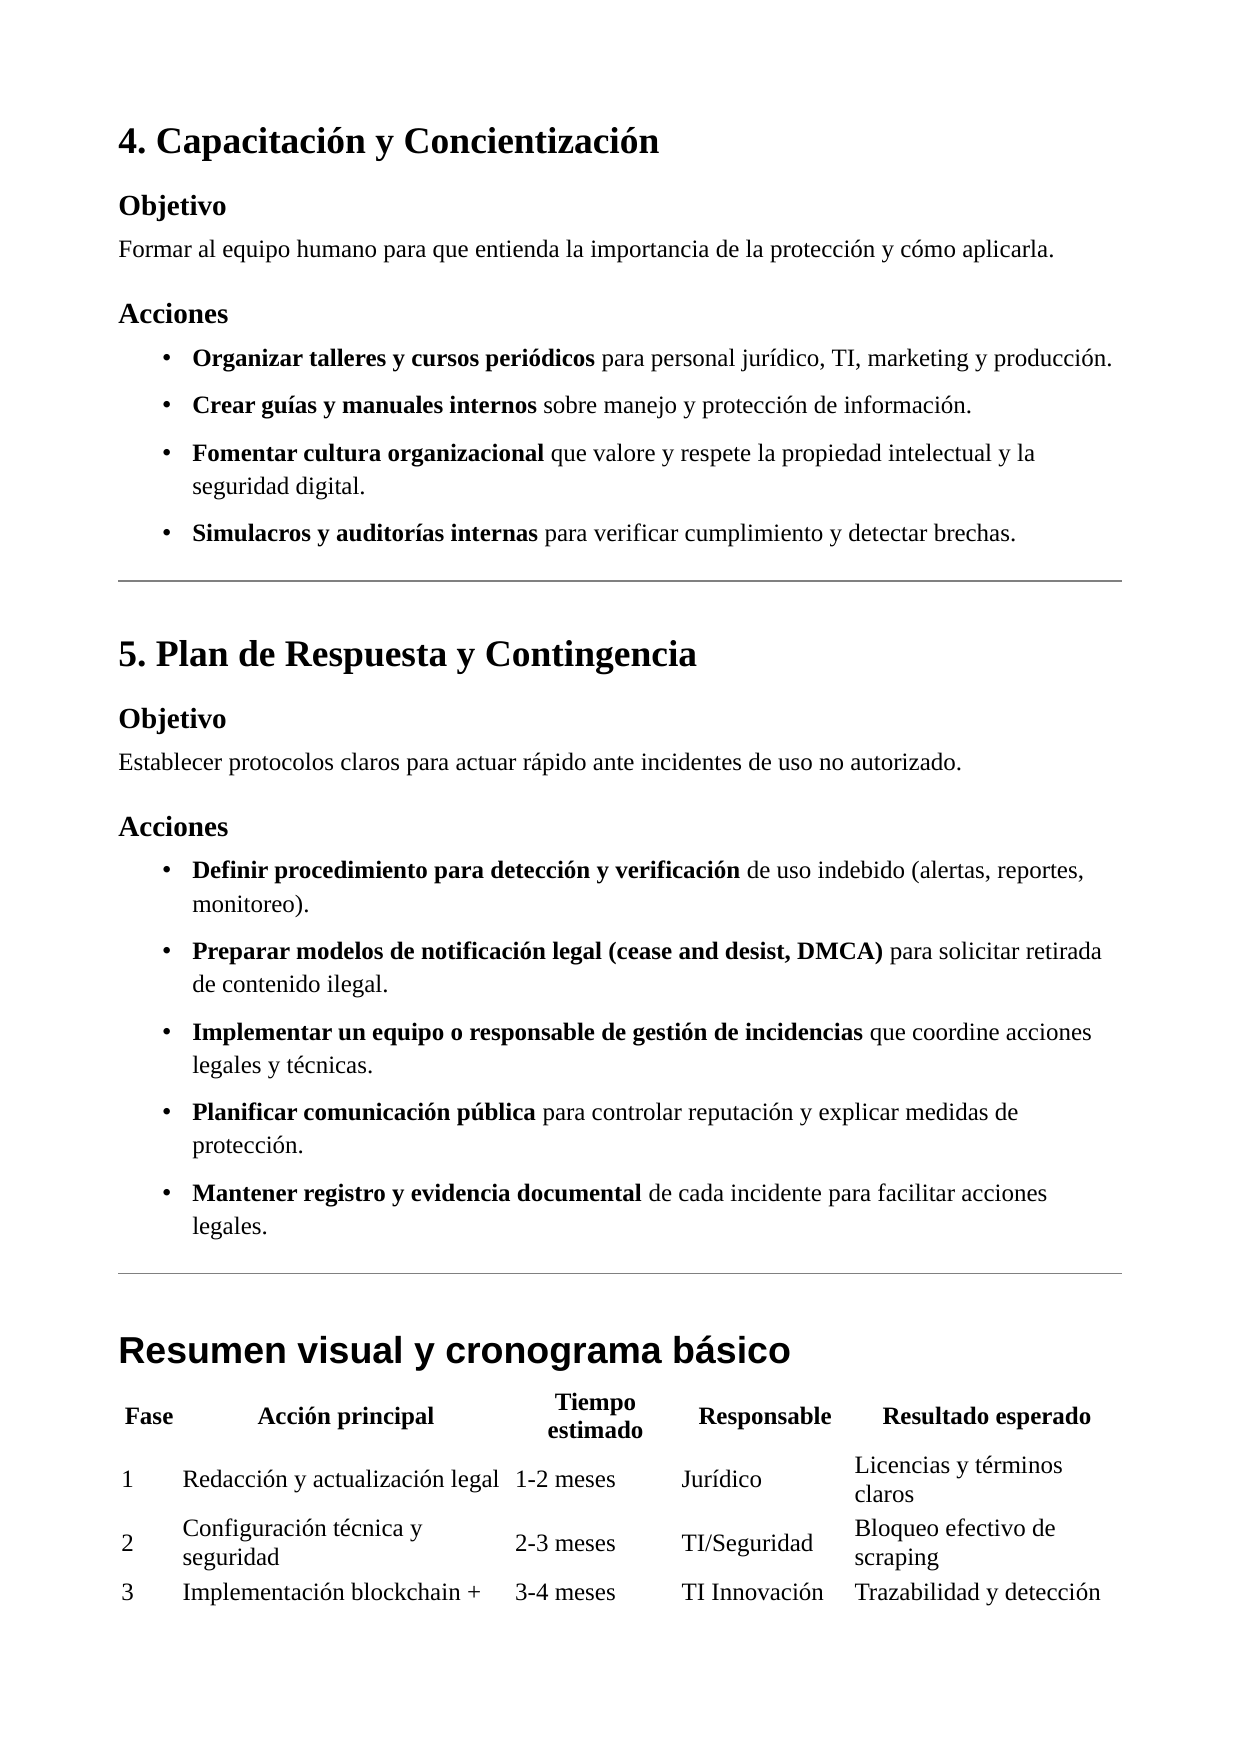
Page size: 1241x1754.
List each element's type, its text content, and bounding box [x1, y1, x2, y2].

subtitle Objetivo [118, 188, 1122, 222]
table_cell Bloqueo efectivo de scraping [851, 1510, 1122, 1574]
list Preparar modelos de notificación legal (cease and desist, DMCA) para solicitar retirada de contenido ilegal. [162, 936, 1122, 998]
table_cell 3 [118, 1574, 179, 1608]
table_header Resultado esperado [851, 1384, 1122, 1447]
table_cell 2-3 meses [512, 1510, 678, 1574]
table_cell TI/Seguridad [679, 1510, 851, 1574]
table_cell 3-4 meses [512, 1574, 678, 1608]
table_cell Licencias y términos claros [851, 1447, 1122, 1510]
subtitle 5. Plan de Respuesta y Contingencia [118, 631, 1122, 674]
list Organizar talleres y cursos periódicos para personal jurídico, TI, marketing y producción. [162, 343, 1122, 371]
table_cell 1-2 meses [512, 1447, 678, 1510]
list Implementar un equipo o responsable de gestión de incidencias que coordine acciones legales y técnicas. [162, 1017, 1122, 1079]
list Simulacros y auditorías internas para verificar cumplimiento y detectar brechas. [162, 518, 1122, 547]
subtitle Resumen visual y cronograma básico [118, 1328, 1122, 1371]
table_header Acción principal [179, 1384, 512, 1447]
subtitle Acciones [118, 297, 1122, 330]
table_header Tiempo estimado [512, 1384, 678, 1447]
list Fomentar cultura organizacional que valore y respete la propiedad intelectual y la seguridad digital. [162, 438, 1122, 499]
table_cell Trazabilidad y detección [851, 1574, 1122, 1608]
list Mantener registro y evidencia documental de cada incidente para facilitar acciones legales. [162, 1178, 1122, 1240]
table_cell TI Innovación [679, 1574, 851, 1608]
table_cell Redacción y actualización legal [179, 1447, 512, 1510]
table_cell 2 [118, 1510, 179, 1574]
text Establecer protocolos claros para actuar rápido ante incidentes de uso no autorizado. [118, 747, 1122, 776]
subtitle 4. Capacitación y Concientización [118, 118, 1122, 161]
table_cell Configuración técnica y seguridad [179, 1510, 512, 1574]
subtitle Objetivo [118, 701, 1122, 735]
table_header Fase [118, 1384, 179, 1447]
subtitle Acciones [118, 809, 1122, 843]
table_header Responsable [679, 1384, 851, 1447]
text Formar al equipo humano para que entienda la importancia de la protección y cómo aplicarla. [118, 234, 1122, 263]
table_cell Jurídico [679, 1447, 851, 1510]
table_cell 1 [118, 1447, 179, 1510]
list Definir procedimiento para detección y verificación de uso indebido (alertas, reportes, monitoreo). [162, 856, 1122, 917]
list Planificar comunicación pública para controlar reputación y explicar medidas de protección. [162, 1097, 1122, 1159]
table_cell Implementación blockchain + [179, 1574, 512, 1608]
list Crear guías y manuales internos sobre manejo y protección de información. [162, 390, 1122, 419]
